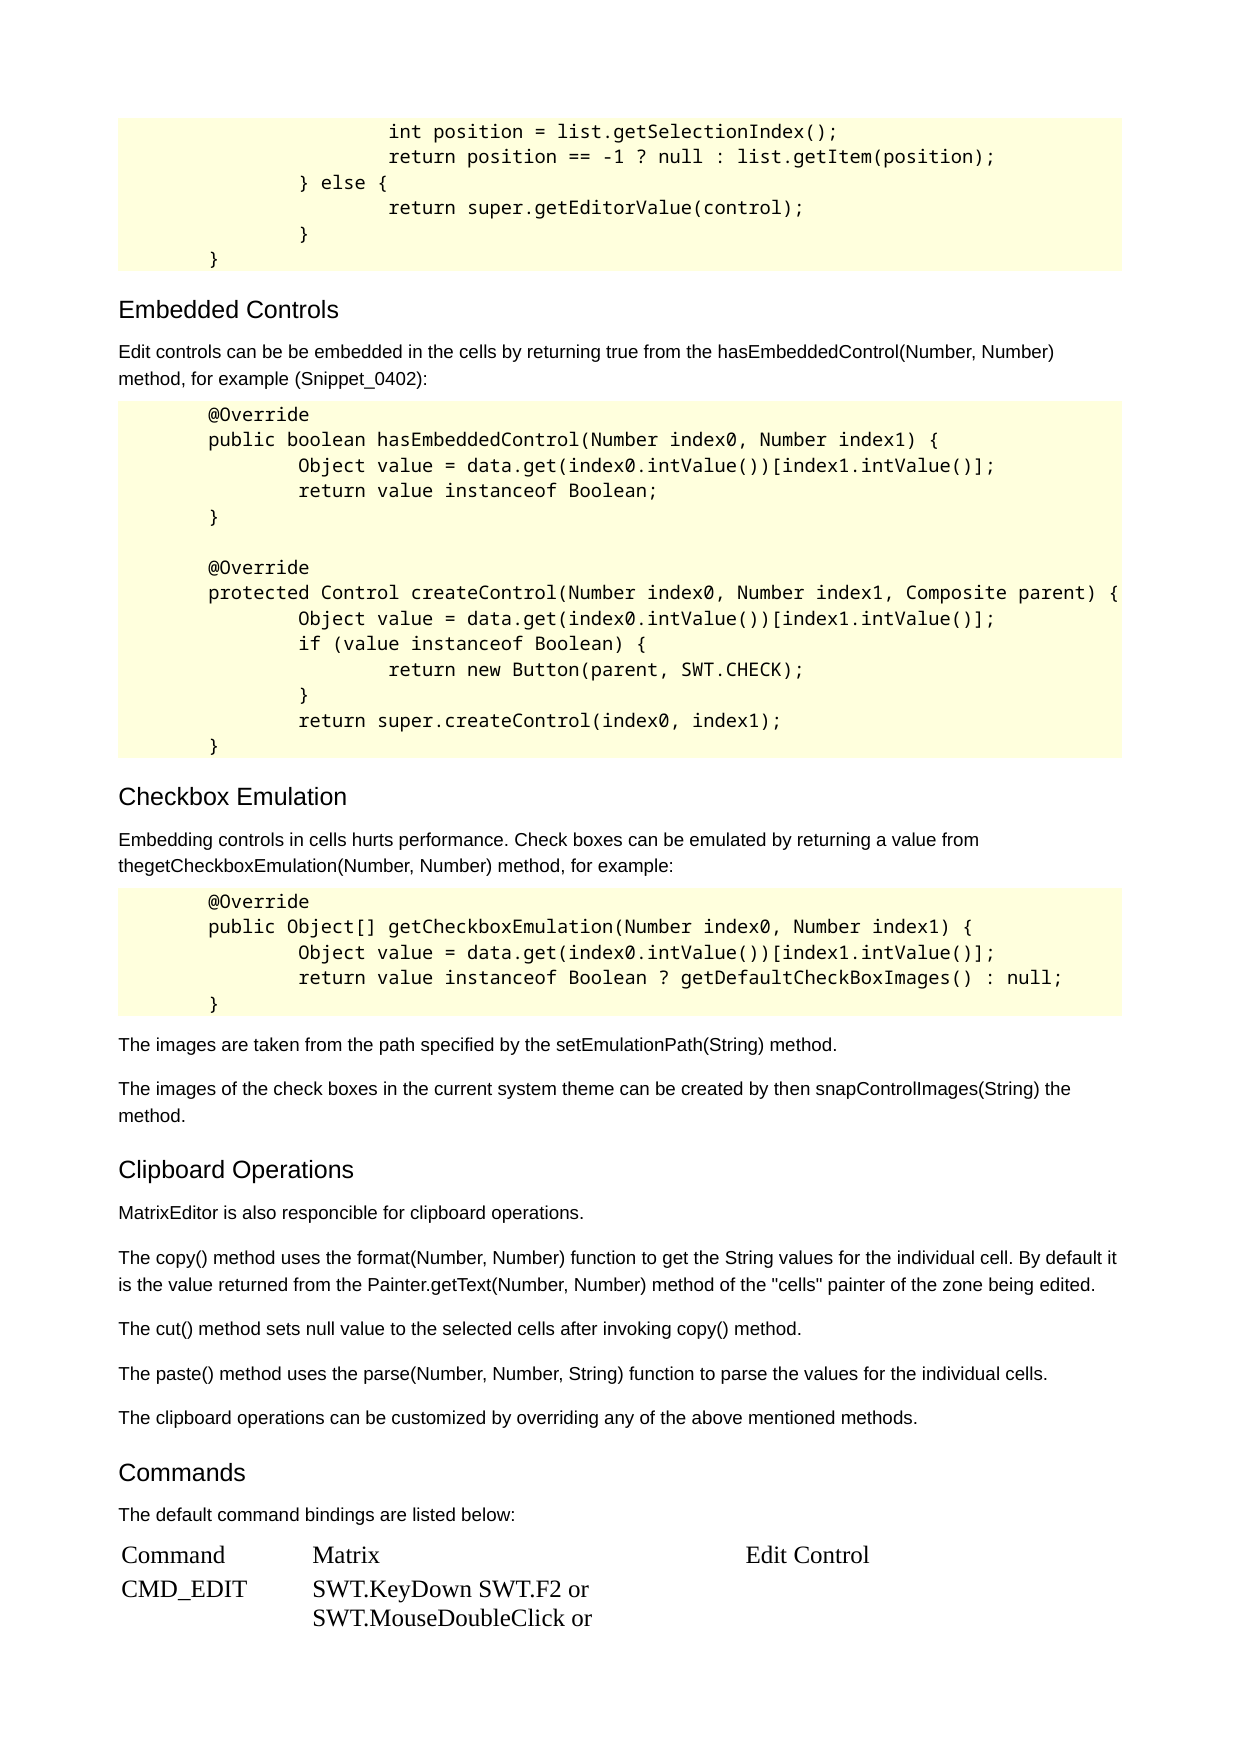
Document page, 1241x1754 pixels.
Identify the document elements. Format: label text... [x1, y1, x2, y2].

text Embedding controls in cells hurts performance. Check boxes can be emulated by returning a value from thegetCheckboxEmulation(Number, Number) method, for example: [118, 828, 1122, 877]
subtitle Clipboard Operations [118, 1155, 1122, 1184]
text The clipboard operations can be customized by overriding any of the above mentioned methods. [118, 1407, 1122, 1429]
text The copy() method uses the format(Number, Number) function to get the String values for the individual cell. By default it is the value returned from the Painter.getText(Number, Number) method of the "cells" painter of the zone being edited. [118, 1246, 1122, 1295]
table_header Matrix [309, 1537, 742, 1571]
table_header Edit Control [743, 1537, 966, 1571]
text The cut() method sets null value to the selected cells after invoking copy() method. [118, 1318, 1122, 1339]
text The images are taken from the path specified by the setEmulationPath(String) method. [118, 1033, 1122, 1055]
text Edit controls can be be embedded in the cells by returning true from the hasEmbeddedControl(Number, Number) method, for example (Snippet_0402): [118, 341, 1122, 390]
table_cell SWT.KeyDown SWT.F2 or SWT.MouseDoubleClick or [309, 1571, 742, 1635]
table_header Command [118, 1537, 309, 1571]
text The paste() method uses the parse(Number, Number, String) function to parse the values for the individual cells. [118, 1362, 1122, 1384]
text MatrixEditor is also responcible for clipboard operations. [118, 1202, 1122, 1223]
text The images of the check boxes in the current system theme can be created by then snapControlImages(String) the method. [118, 1078, 1122, 1126]
subtitle Commands [118, 1458, 1122, 1486]
table_cell CMD_EDIT [118, 1571, 309, 1635]
text The default command bindings are listed below: [118, 1504, 1122, 1526]
table_cell [743, 1571, 966, 1635]
subtitle Embedded Controls [118, 295, 1122, 324]
text @Override public Object[] getCheckboxEmulation(Number index0, Number index1) { Object value = data.get(index0.intValue())[index1.intValue()]; return value instanceof Boolean ? getDefaultCheckBoxImages() : null; } [118, 888, 1122, 1016]
subtitle Checkbox Emulation [118, 782, 1122, 811]
text @Override public boolean hasEmbeddedControl(Number index0, Number index1) { Object value = data.get(index0.intValue())[index1.intValue()]; return value instanceof Boolean; } @Override protected Control createControl(Number index0, Number index1, Composite parent) { Object value = data.get(index0.intValue())[index1.intValue()]; if (value instanceof Boolean) { return new Button(parent, SWT.CHECK); } return super.createControl(index0, index1); } [118, 401, 1122, 758]
text int position = list.getSelectionIndex(); return position == -1 ? null : list.getItem(position); } else { return super.getEditorValue(control); } } [118, 118, 1122, 271]
